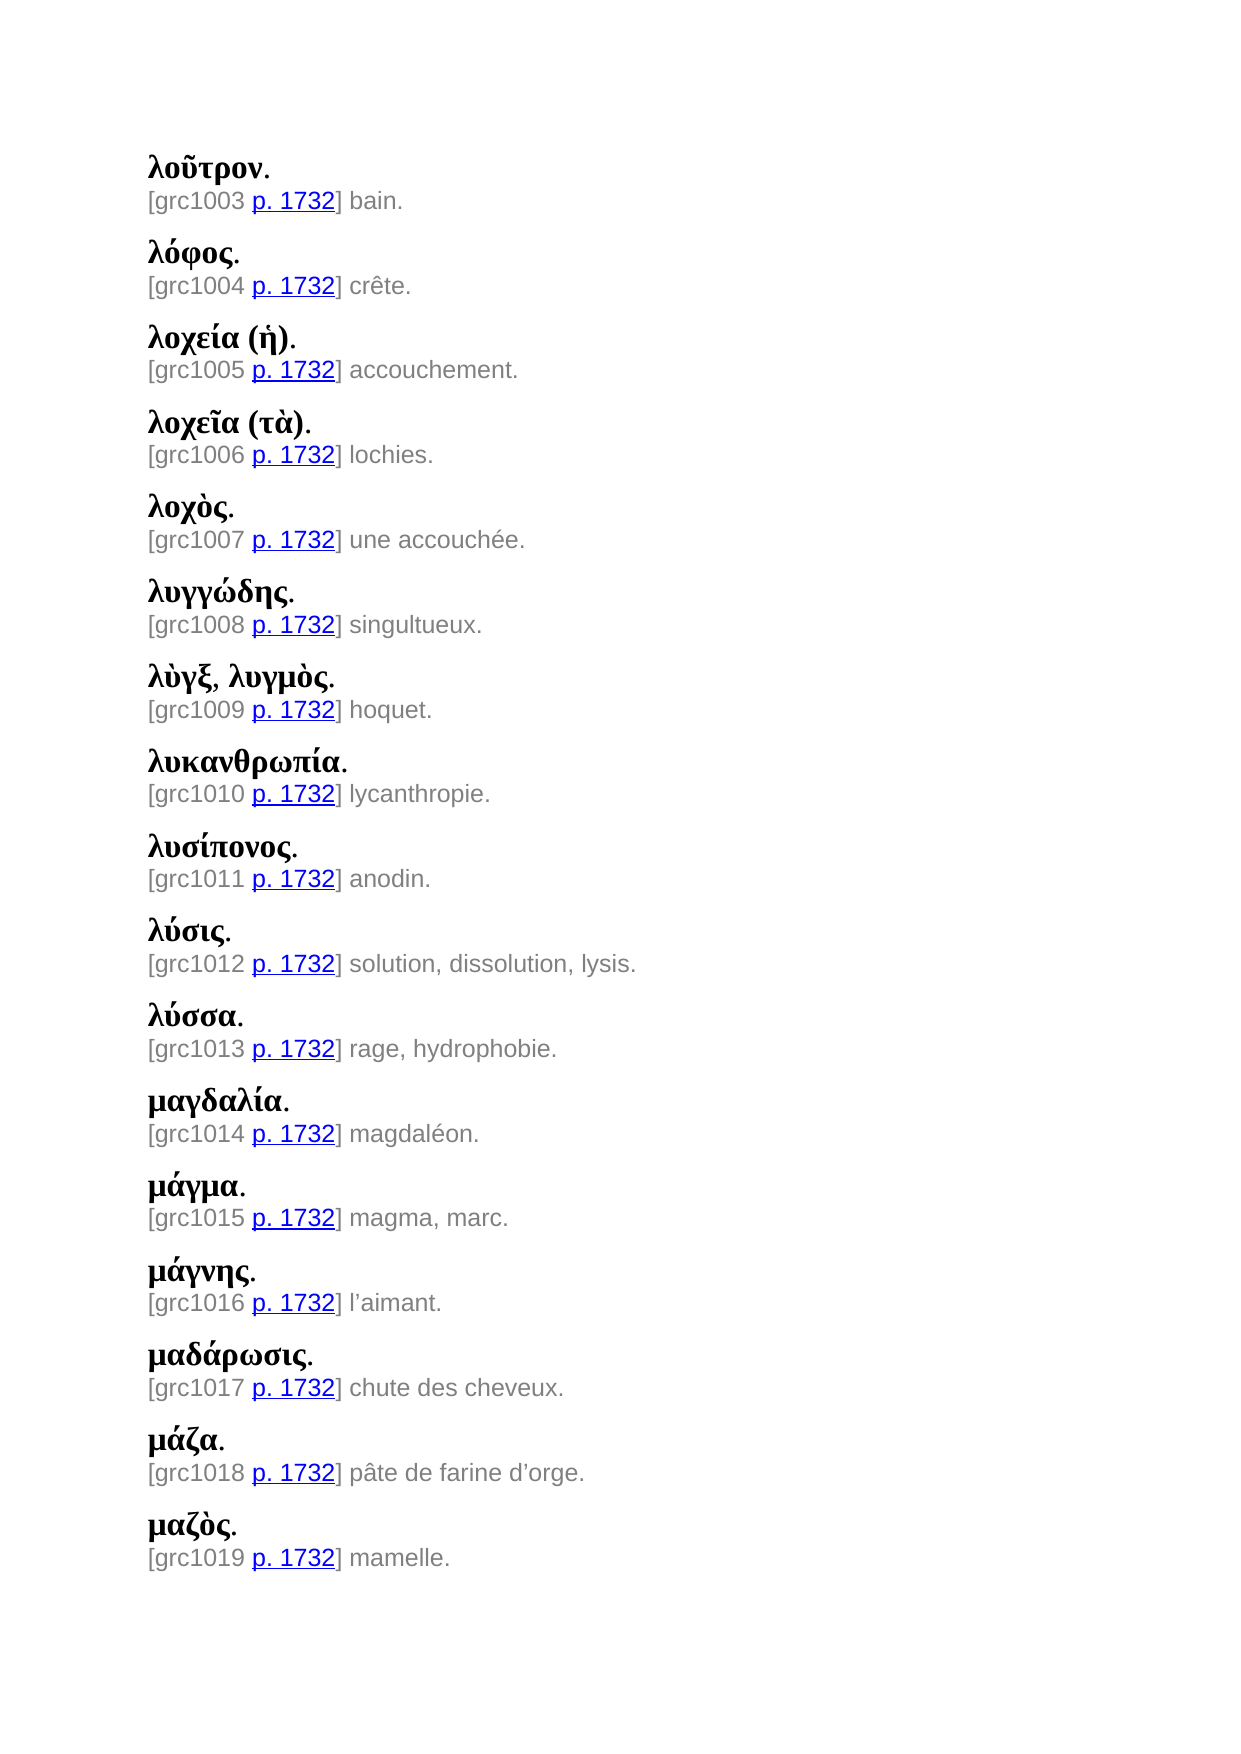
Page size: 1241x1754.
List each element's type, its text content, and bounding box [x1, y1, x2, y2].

text λὺγξ, λυγμὸς. [148, 656, 1093, 695]
text [grc1015 p. 1732] magma, marc. [148, 1203, 1093, 1232]
text [grc1007 p. 1732] une accouchée. [148, 525, 1093, 554]
text μάγνης. [148, 1250, 1093, 1288]
text λύσις. [148, 911, 1093, 949]
text λύσσα. [148, 996, 1093, 1034]
text λυκανθρωπία. [148, 741, 1093, 779]
text λυσίπονος. [148, 826, 1093, 864]
text [grc1005 p. 1732] accouchement. [148, 356, 1093, 384]
text λοχεία (ἡ). [148, 317, 1093, 356]
text λόφος. [148, 232, 1093, 271]
text [grc1019 p. 1732] mamelle. [148, 1543, 1093, 1571]
text λυγγώδης. [148, 572, 1093, 610]
text [grc1013 p. 1732] rage, hydrophobie. [148, 1034, 1093, 1063]
text λοχὸς. [148, 487, 1093, 525]
text μάζα. [148, 1419, 1093, 1458]
text λοῦτρον. [148, 148, 1093, 186]
text [grc1010 p. 1732] lycanthropie. [148, 779, 1093, 808]
text μαζὸς. [148, 1504, 1093, 1543]
text [grc1008 p. 1732] singultueux. [148, 610, 1093, 639]
text μαδάρωσις. [148, 1335, 1093, 1373]
text [grc1006 p. 1732] lochies. [148, 440, 1093, 469]
text [grc1012 p. 1732] solution, dissolution, lysis. [148, 949, 1093, 978]
text [grc1011 p. 1732] anodin. [148, 864, 1093, 893]
text μάγμα. [148, 1165, 1093, 1203]
text [grc1018 p. 1732] pâte de farine d’orge. [148, 1458, 1093, 1487]
text [grc1003 p. 1732] bain. [148, 186, 1093, 215]
text λοχεῖα (τὰ). [148, 402, 1093, 440]
text [grc1009 p. 1732] hoquet. [148, 695, 1093, 723]
text μαγδαλία. [148, 1080, 1093, 1119]
text [grc1017 p. 1732] chute des cheveux. [148, 1373, 1093, 1402]
text [grc1016 p. 1732] l’aimant. [148, 1288, 1093, 1317]
text [grc1014 p. 1732] magdaléon. [148, 1119, 1093, 1147]
text [grc1004 p. 1732] crête. [148, 271, 1093, 299]
